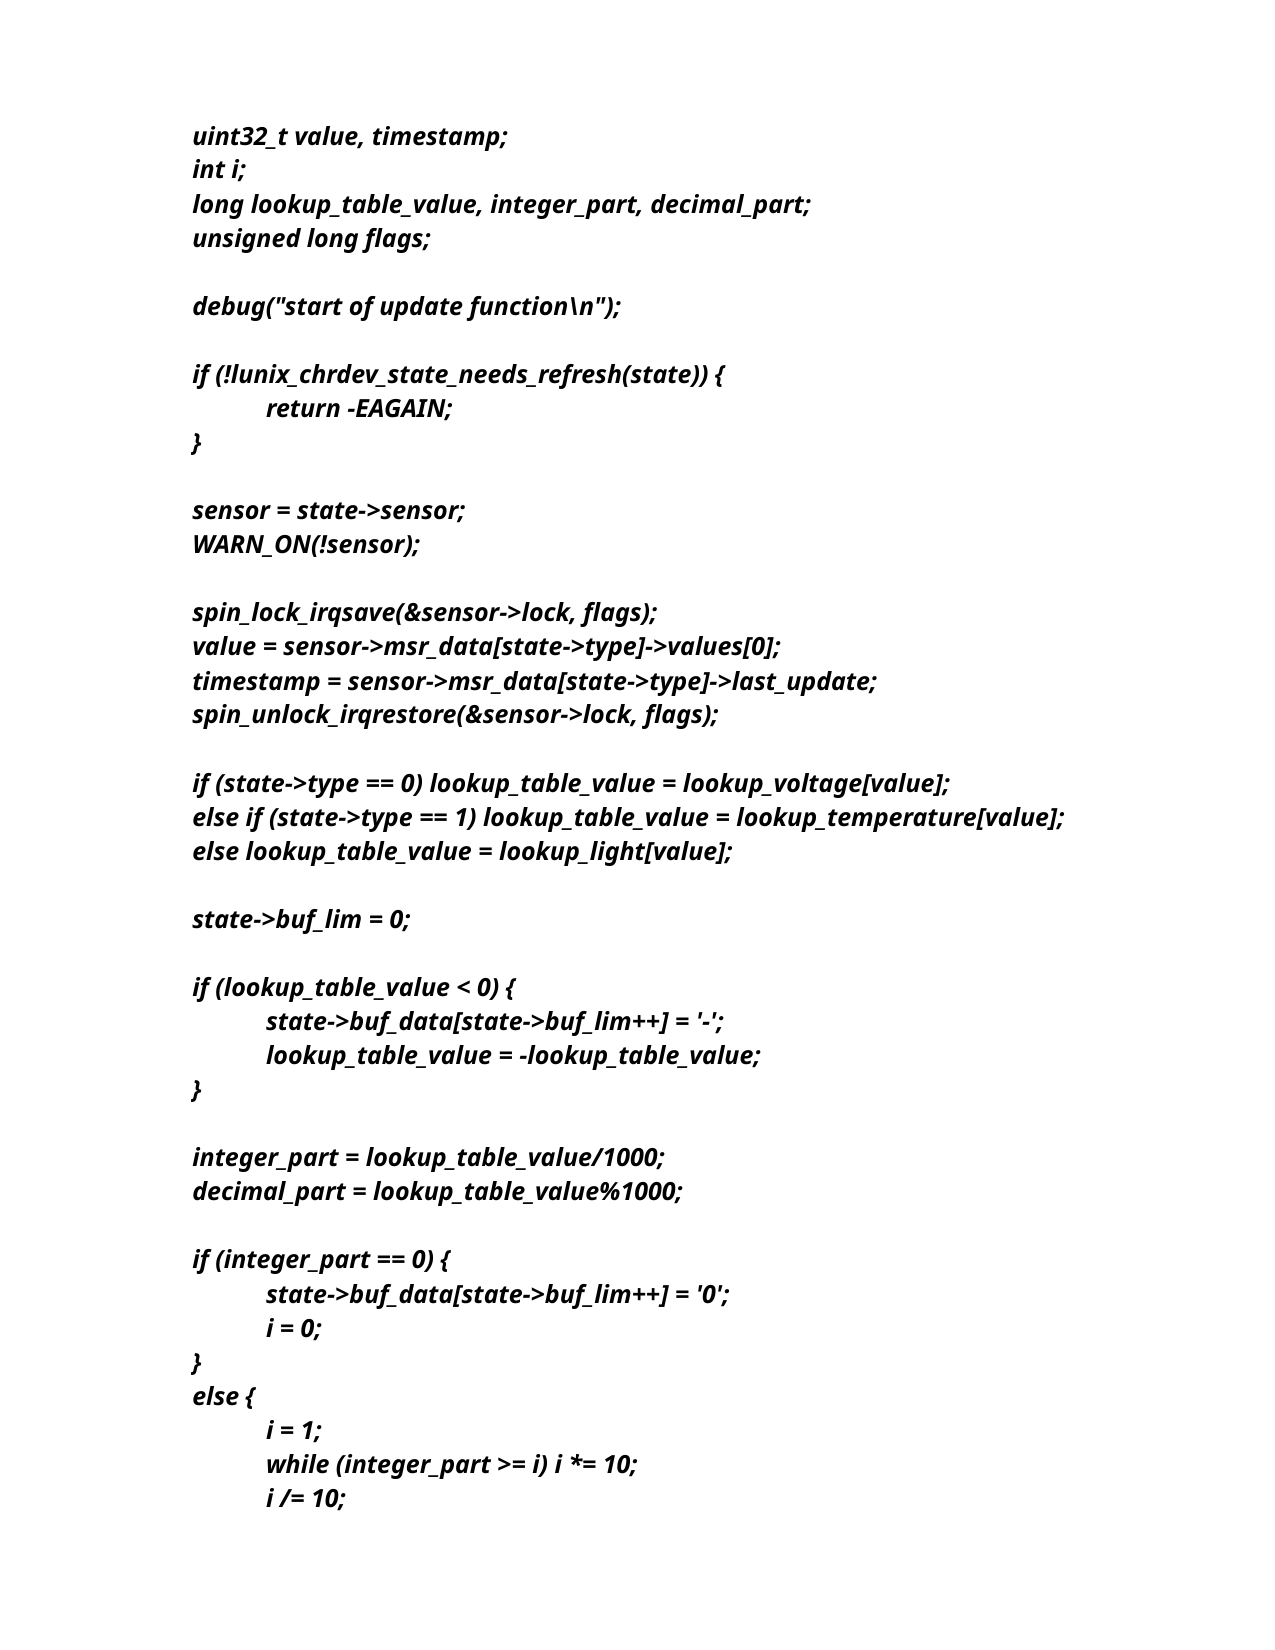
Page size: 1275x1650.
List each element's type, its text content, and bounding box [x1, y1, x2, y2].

text } [118, 1344, 1157, 1378]
text decimal_part = lookup_table_value%1000; [118, 1174, 1157, 1208]
text state->buf_data[state->buf_lim++] = '-'; [118, 1004, 1157, 1038]
text } [118, 1072, 1157, 1106]
text if (integer_part == 0) { [118, 1242, 1157, 1276]
text state->buf_lim = 0; [118, 902, 1157, 936]
text while (integer_part >= i) i *= 10; [118, 1447, 1157, 1481]
text return -EAGAIN; [118, 391, 1157, 425]
text state->buf_data[state->buf_lim++] = '0'; [118, 1276, 1157, 1310]
text long lookup_table_value, integer_part, decimal_part; [118, 186, 1157, 220]
text i = 1; [118, 1412, 1157, 1447]
text } [118, 425, 1157, 459]
text integer_part = lookup_table_value/1000; [118, 1140, 1157, 1174]
text else lookup_table_value = lookup_light[value]; [118, 833, 1157, 867]
text timestamp = sensor->msr_data[state->type]->last_update; [118, 663, 1157, 697]
text spin_lock_irqsave(&sensor->lock, flags); [118, 595, 1157, 629]
text debug("start of update function\n"); [118, 288, 1157, 322]
text sensor = state->sensor; [118, 493, 1157, 527]
text if (state->type == 0) lookup_table_value = lookup_voltage[value]; [118, 765, 1157, 799]
text value = sensor->msr_data[state->type]->values[0]; [118, 629, 1157, 663]
text if (lookup_table_value < 0) { [118, 970, 1157, 1004]
text if (!lunix_chrdev_state_needs_refresh(state)) { [118, 357, 1157, 391]
text lookup_table_value = -lookup_table_value; [118, 1038, 1157, 1072]
text spin_unlock_irqrestore(&sensor->lock, flags); [118, 697, 1157, 731]
text uint32_t value, timestamp; [118, 118, 1157, 152]
text WARN_ON(!sensor); [118, 527, 1157, 561]
text i /= 10; [118, 1481, 1157, 1515]
text else if (state->type == 1) lookup_table_value = lookup_temperature[value]; [118, 799, 1157, 833]
text int i; [118, 152, 1157, 186]
text i = 0; [118, 1310, 1157, 1344]
text else { [118, 1378, 1157, 1412]
text unsigned long flags; [118, 220, 1157, 254]
